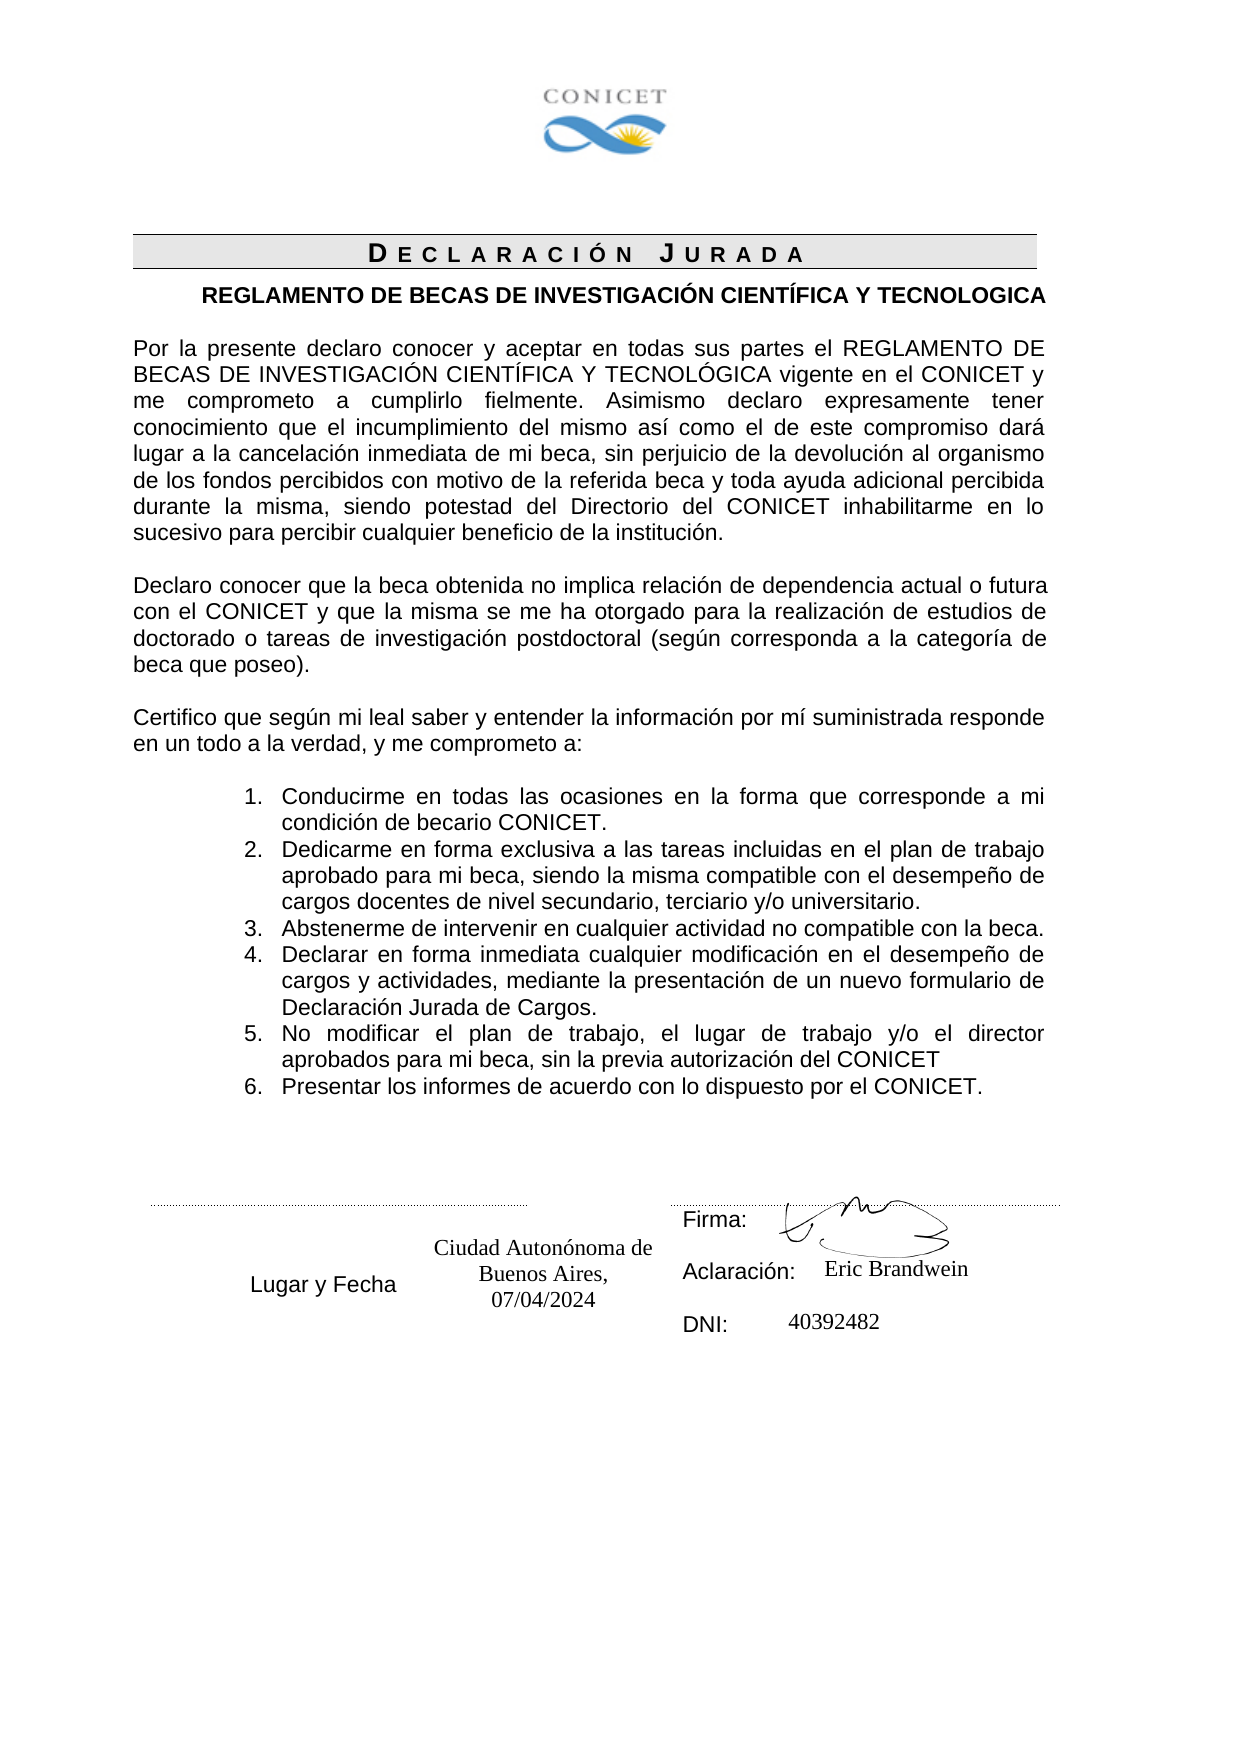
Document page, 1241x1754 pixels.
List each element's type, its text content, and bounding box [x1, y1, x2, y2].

text REGLAMENTO DE BECAS DE INVESTIGACIÓN CIENTÍFICA Y TECNOLOGICA [170, 282, 1078, 308]
list Declarar en forma inmediata cualquier modificación en el desempeño de cargos y actividades, mediante la presentación de un nuevo formulario de Declaración Jurada de Cargos. [244, 941, 1045, 1020]
table_header [671, 1178, 1059, 1204]
text Certifico que según mi leal saber y entender la información por mí suministrada responde en un todo a la verdad, y me comprometo a: [133, 704, 1045, 756]
list Dedicarme en forma exclusiva a las tareas incluidas en el plan de trabajo aprobado para mi beca, siendo la misma compatible con el desempeño de cargos docentes de nivel secundario, terciario y/o universitario. [244, 836, 1045, 914]
list Presentar los informes de acuerdo con lo dispuesto por el CONICET. [244, 1073, 1045, 1099]
picture [760, 1188, 983, 1281]
table_header [151, 1178, 528, 1204]
list No modificar el plan de trabajo, el lugar de trabajo y/o el director aprobados para mi beca, sin la previa autorización del CONICET [244, 1020, 1045, 1073]
table_header [528, 1178, 671, 1204]
picture [524, 75, 687, 175]
table_cell Lugar y Fecha [151, 1205, 528, 1364]
list Conducirme en todas las ocasiones en la forma que corresponde a mi condición de becario CONICET. [244, 783, 1045, 836]
text Por la presente declaro conocer y aceptar en todas sus partes el REGLAMENTO DE BECAS DE INVESTIGACIÓN CIENTÍFICA Y TECNOLÓGICA vigente en el CONICET y me comprometo a cumplirlo fielmente. Asimismo declaro expresamente tener conocimiento que el incumplimiento del mismo así como el de este compromiso dará lugar a la cancelación inmediata de mi beca, sin perjuicio de la devolución al organismo de los fondos percibidos con motivo de la referida beca y toda ayuda adicional percibida durante la misma, siendo potestad del Directorio del CONICET inhabilitarme en lo sucesivo para percibir cualquier beneficio de la institución. [133, 335, 1045, 546]
table_cell [528, 1205, 671, 1364]
list Abstenerme de intervenir en cualquier actividad no compatible con la beca. [244, 914, 1045, 941]
text Declaro conocer que la beca obtenida no implica relación de dependencia actual o futura con el CONICET y que la misma se me ha otorgado para la realización de estudios de doctorado o tareas de investigación postdoctoral (según corresponda a la categoría de beca que poseo). [133, 572, 1048, 677]
table_cell Firma: Aclaración: DNI: [671, 1205, 1059, 1364]
title Declaración Jurada [133, 235, 1037, 268]
